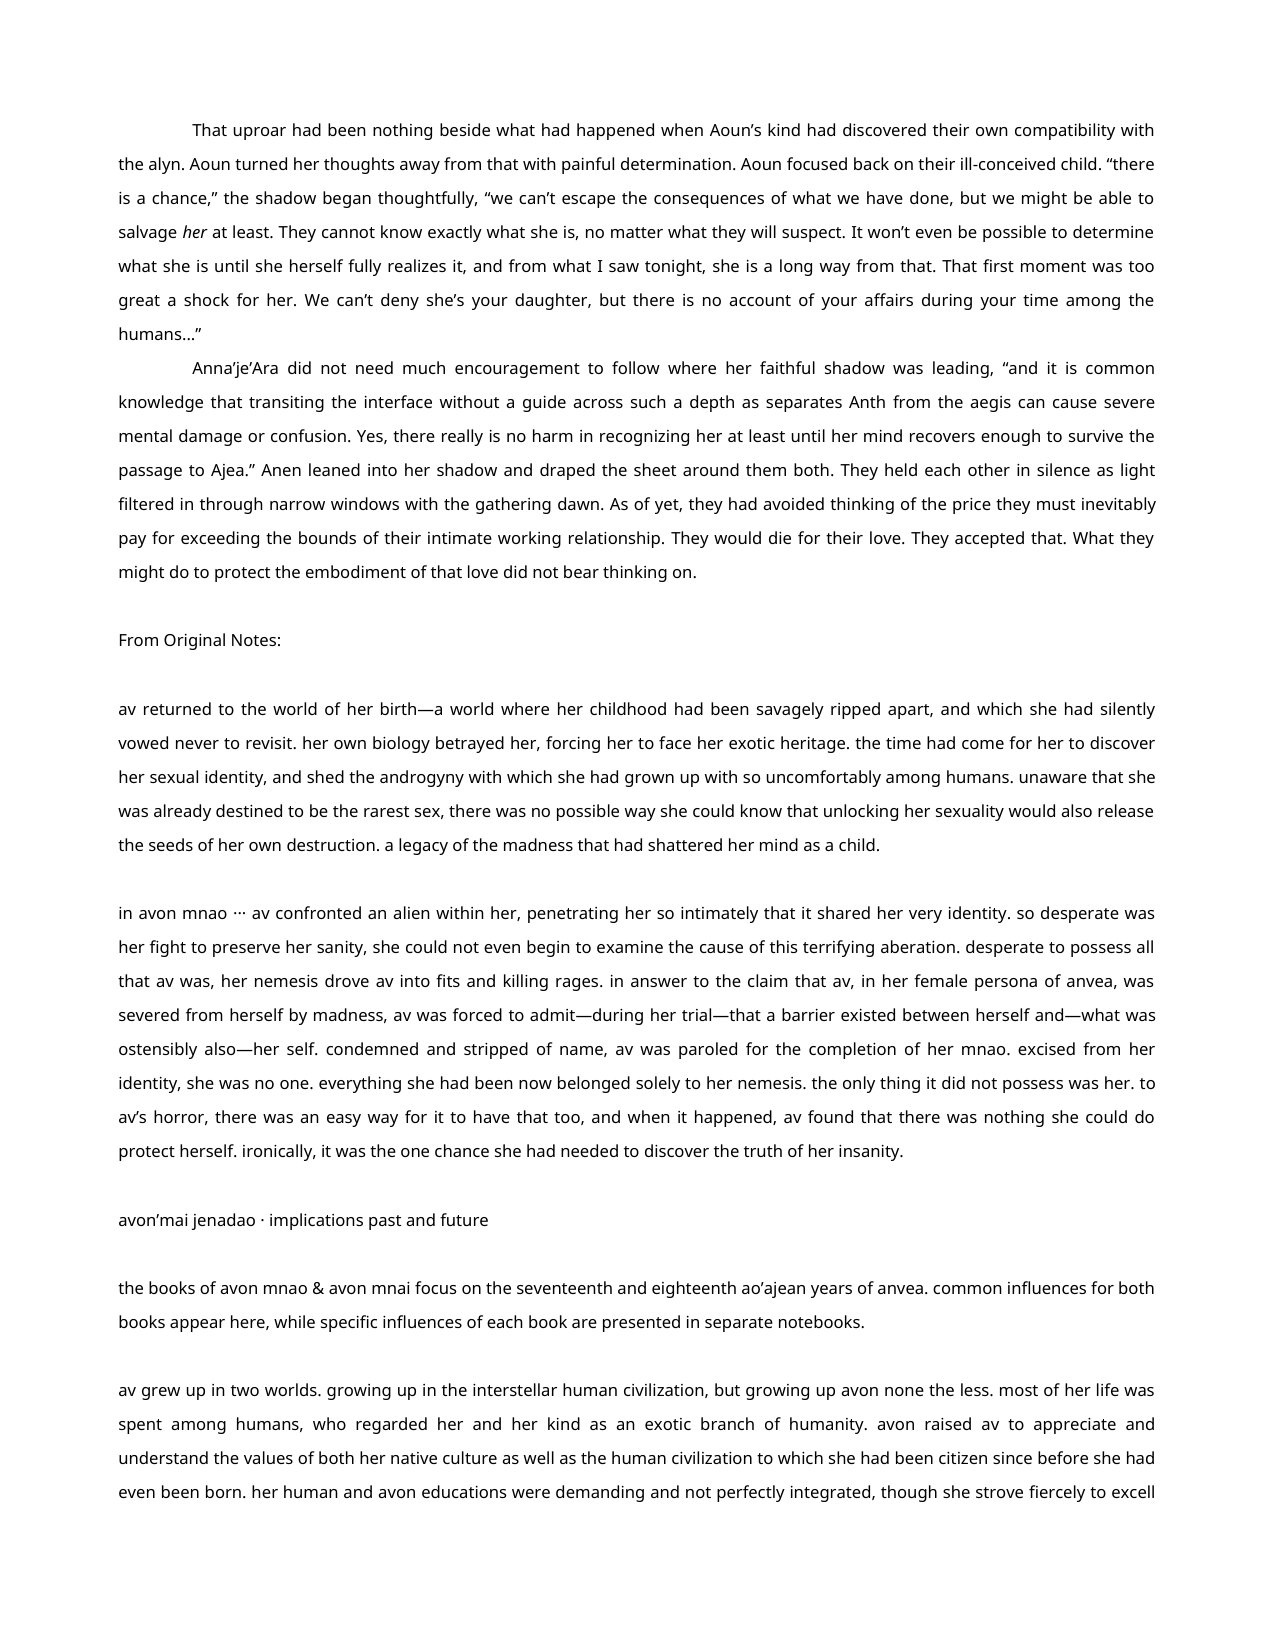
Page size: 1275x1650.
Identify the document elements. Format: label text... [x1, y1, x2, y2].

text av grew up in two worlds. growing up in the interstellar human civilization, but growing up avon none the less. most of her life was spent among humans, who regarded her and her kind as an exotic branch of humanity. avon raised av to appreciate and understand the values of both her native culture as well as the human civilization to which she had been citizen since before she had even been born. her human and avon educations were demanding and not perfectly integrated, though she strove fiercely to excell [118, 1378, 1157, 1503]
text in avon mnao ··· av confronted an alien within her, penetrating her so intimately that it shared her very identity. so desperate was her fight to preserve her sanity, she could not even begin to examine the cause of this terrifying aberation. desperate to possess all that av was, her nemesis drove av into fits and killing rages. in answer to the claim that av, in her female persona of anvea, was severed from herself by madness, av was forced to admit—during her trial—that a barrier existed between herself and—what was ostensibly also—her self. condemned and stripped of name, av was paroled for the completion of her mnao. excised from her identity, she was no one. everything she had been now belonged solely to her nemesis. the only thing it did not possess was her. to av’s horror, there was an easy way for it to have that too, and when it happened, av found that there was nothing she could do protect herself. ironically, it was the one chance she had needed to discover the truth of her insanity. [118, 902, 1157, 1163]
text Anna’je’Ara did not need much encouragement to follow where her faithful shadow was leading, “and it is common knowledge that transiting the interface without a guide across such a depth as separates Anth from the aegis can cause severe mental damage or confusion. Yes, there really is no harm in recognizing her at least until her mind recovers enough to survive the passage to Ajea.” Anen leaned into her shadow and draped the sheet around them both. They held each other in silence as light filtered in through narrow windows with the gathering dawn. As of yet, they had avoided thinking of the price they must inevitably pay for exceeding the bounds of their intimate working relationship. They would die for their love. They accepted that. What they might do to protect the embodiment of that love did not bear thinking on. [118, 357, 1157, 584]
text av returned to the world of her birth—a world where her childhood had been savagely ripped apart, and which she had silently vowed never to revisit. her own biology betrayed her, forcing her to face her exotic heritage. the time had come for her to discover her sexual identity, and shed the androgyny with which she had grown up with so uncomfortably among humans. unaware that she was already destined to be the rarest sex, there was no possible way she could know that unlocking her sexuality would also release the seeds of her own destruction. a legacy of the madness that had shattered her mind as a child. [118, 697, 1157, 856]
text the books of avon mnao & avon mnai focus on the seventeenth and eighteenth ao’ajean years of anvea. common influences for both books appear here, while specific influences of each book are presented in separate notebooks. [118, 1276, 1157, 1333]
text avon’mai jenadao · implications past and future [118, 1208, 1157, 1231]
text That uproar had been nothing beside what had happened when Aoun’s kind had discovered their own compatibility with the alyn. Aoun turned her thoughts away from that with painful determination. Aoun focused back on their ill-conceived child. “there is a chance,” the shadow began thoughtfully, “we can’t escape the consequences of what we have done, but we might be able to salvage her at least. They cannot know exactly what she is, no matter what they will suspect. It won’t even be possible to determine what she is until she herself fully realizes it, and from what I saw tonight, she is a long way from that. That first moment was too great a shock for her. We can’t deny she’s your daughter, but there is no account of your affairs during your time among the humans...” [118, 118, 1157, 345]
text From Original Notes: [118, 629, 1157, 652]
